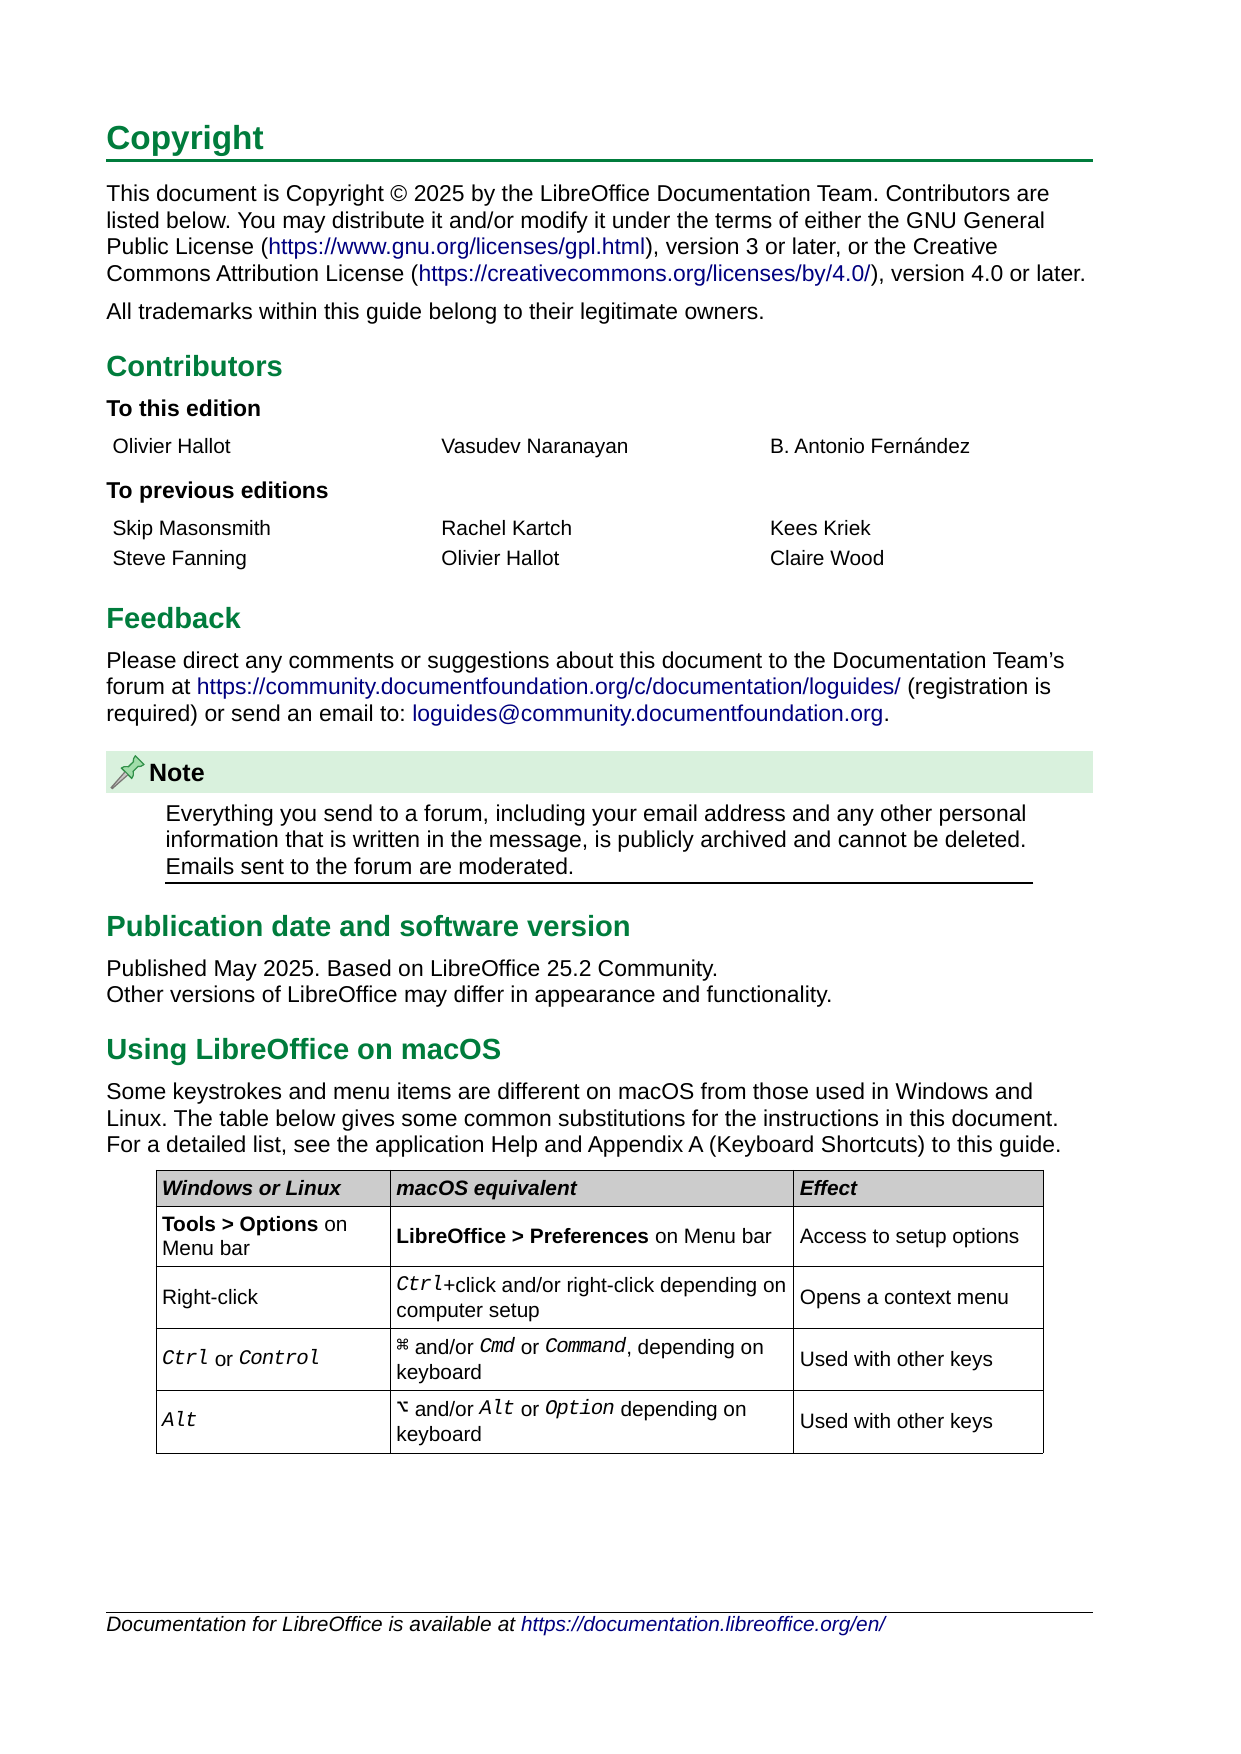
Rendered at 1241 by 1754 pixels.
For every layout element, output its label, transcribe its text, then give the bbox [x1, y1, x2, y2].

subtitle Using LibreOffice on macOS [106, 1032, 1093, 1066]
table_cell Steve Fanning [106, 546, 435, 576]
table_header Windows or Linux [157, 1171, 390, 1206]
text Published May 2025. Based on LibreOffice 25.2 Community. Other versions of LibreOffice may differ in appearance and functionality. [106, 955, 1093, 1007]
table_cell Used with other keys [794, 1329, 1043, 1390]
table_cell Used with other keys [794, 1391, 1043, 1452]
table_header Vasudev Naranayan [435, 434, 764, 464]
table_cell Ctrl or Control [157, 1329, 390, 1390]
table_cell Ctrl+click and/or right-click depending on computer setup [391, 1267, 793, 1328]
subtitle Publication date and software version [106, 909, 1093, 942]
table_cell Claire Wood [764, 546, 1093, 576]
table_cell LibreOffice > Preferences on Menu bar [391, 1207, 793, 1266]
text This document is Copyright © 2025 by the LibreOffice Documentation Team. Contributors are listed below. You may distribute it and/or modify it under the terms of either the GNU General Public License (https://www.gnu.org/licenses/gpl.html), version 3 or later, or the Creative Commons Attribution License (https://creativecommons.org/licenses/by/4.0/), version 4.0 or later. [106, 180, 1093, 286]
table_cell Right-click [157, 1267, 390, 1328]
table_header Skip Masonsmith [106, 516, 435, 546]
subtitle Note [148, 751, 1093, 793]
table_header Effect [794, 1171, 1043, 1206]
text Some keystrokes and menu items are different on macOS from those used in Windows and Linux. The table below gives some common substitutions for the instructions in this document. For a detailed list, see the application Help and Appendix A (Keyboard Shortcuts) to this guide. [106, 1078, 1093, 1157]
table_cell Olivier Hallot [435, 546, 764, 576]
text All trademarks within this guide belong to their legitimate owners. [106, 298, 1093, 325]
table_cell ⌘ and/or Cmd or Command, depending on keyboard [391, 1329, 793, 1390]
text To previous editions [106, 477, 1093, 503]
table_header Kees Kriek [764, 516, 1093, 546]
text Everything you send to a forum, including your email address and any other personal information that is written in the message, is publicly archived and cannot be deleted. Emails sent to the forum are moderated. [165, 800, 1033, 882]
table_header Olivier Hallot [106, 434, 435, 464]
table_header B. Antonio Fernández [764, 434, 1093, 464]
table_cell Tools > Options on Menu bar [157, 1207, 390, 1266]
table_cell Access to setup options [794, 1207, 1043, 1266]
text Please direct any comments or suggestions about this document to the Documentation Team’s forum at https://community.documentfoundation.org/c/documentation/loguides/ (registration is required) or send an email to: loguides@community.documentfoundation.org. [106, 647, 1093, 726]
subtitle Copyright [106, 118, 1093, 159]
subtitle Contributors [106, 349, 1093, 383]
table_header Rachel Kartch [435, 516, 764, 546]
subtitle Feedback [106, 601, 1093, 634]
text To this edition [106, 395, 1093, 422]
table_cell ⌥ and/or Alt or Option depending on keyboard [391, 1391, 793, 1452]
table_cell Alt [157, 1391, 390, 1452]
table_cell Opens a context menu [794, 1267, 1043, 1328]
table_header macOS equivalent [391, 1171, 793, 1206]
